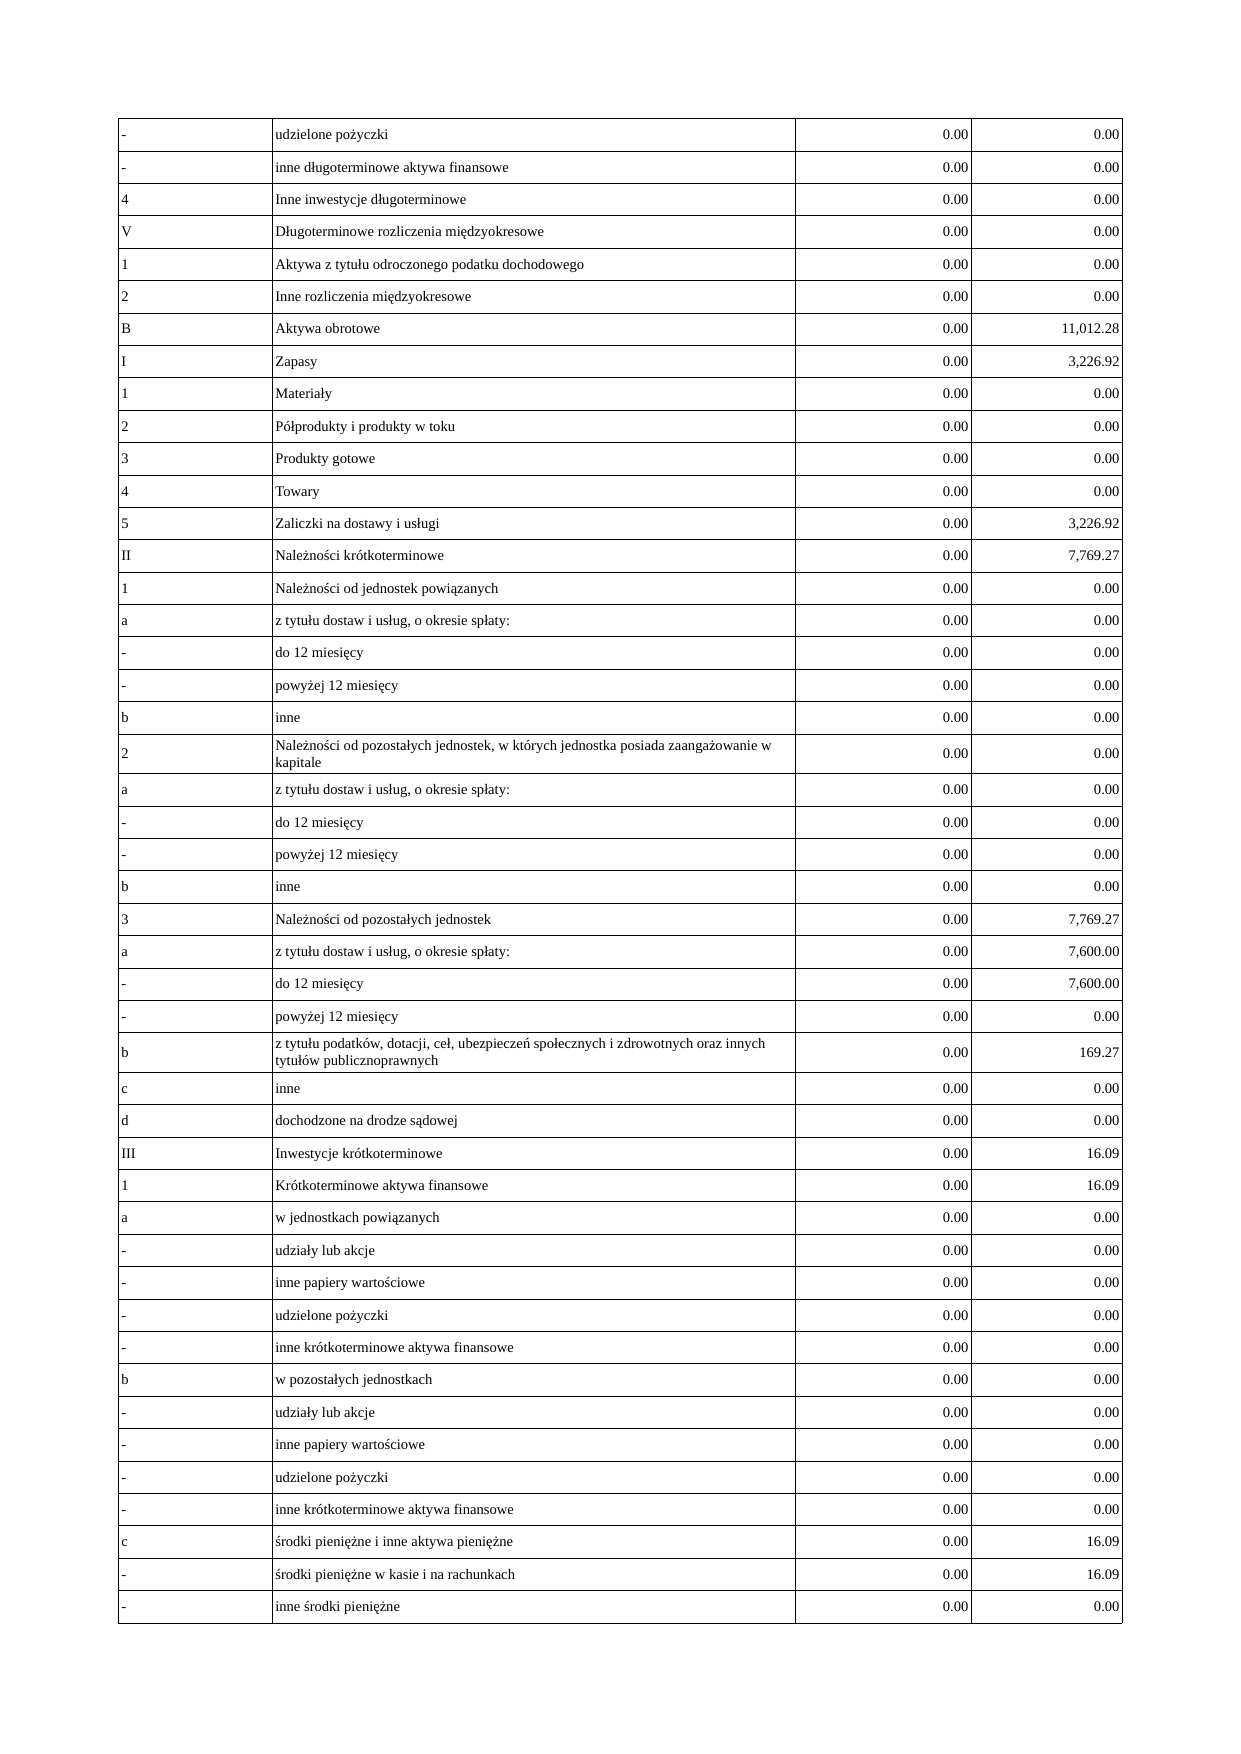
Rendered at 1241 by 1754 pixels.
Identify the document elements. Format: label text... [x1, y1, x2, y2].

table_cell 0,00 [796, 670, 971, 701]
table_cell inne [273, 871, 795, 903]
table_cell 0,00 [972, 152, 1122, 183]
table_cell 0,00 [972, 1300, 1122, 1331]
table_cell Inne inwestycje długoterminowe [273, 184, 795, 215]
table_cell 0,00 [972, 249, 1122, 280]
table_cell 0,00 [796, 411, 971, 442]
table_cell 0,00 [796, 1526, 971, 1558]
table_cell Zaliczki na dostawy i usługi [273, 508, 795, 539]
table_cell 0,00 [796, 1591, 971, 1622]
table_cell 0,00 [972, 443, 1122, 474]
table_cell 2 [119, 735, 272, 773]
table_cell 0,00 [796, 1073, 971, 1104]
table_cell 0,00 [972, 1397, 1122, 1428]
table_cell b [119, 1033, 272, 1072]
table_cell 0,00 [796, 1170, 971, 1201]
table_cell 0,00 [796, 249, 971, 280]
table_cell 0,00 [972, 871, 1122, 903]
table_cell - [119, 1559, 272, 1590]
table_cell Należności od pozostałych jednostek [273, 904, 795, 935]
table_cell 0,00 [796, 1138, 971, 1169]
table_cell 0,00 [972, 1494, 1122, 1525]
table_cell inne [273, 702, 795, 734]
table_cell 4 [119, 184, 272, 215]
table_cell do 12 miesięcy [273, 807, 795, 838]
table_cell - [119, 1235, 272, 1266]
table_cell 0,00 [972, 1591, 1122, 1622]
table_cell Półprodukty i produkty w toku [273, 411, 795, 442]
table_cell Aktywa obrotowe [273, 314, 795, 345]
table_cell 0,00 [972, 216, 1122, 248]
table_cell 0,00 [972, 637, 1122, 669]
table_cell 5 [119, 508, 272, 539]
table_cell w jednostkach powiązanych [273, 1202, 795, 1234]
table_cell 0,00 [972, 605, 1122, 636]
table_cell 0,00 [796, 774, 971, 806]
table_cell 0,00 [796, 216, 971, 248]
table_cell I [119, 346, 272, 377]
table_cell Materiały [273, 378, 795, 410]
table_cell 0,00 [972, 1105, 1122, 1137]
table_cell - [119, 1494, 272, 1525]
table_cell - [119, 637, 272, 669]
table_cell udzielone pożyczki [273, 1300, 795, 1331]
table_cell a [119, 774, 272, 806]
table_cell c [119, 1073, 272, 1104]
table_cell 0,00 [796, 1267, 971, 1298]
table_cell 0,00 [972, 735, 1122, 773]
table_cell B [119, 314, 272, 345]
table_cell 0,00 [796, 702, 971, 734]
table_cell - [119, 152, 272, 183]
table_cell 0,00 [796, 1559, 971, 1590]
table_cell Długoterminowe rozliczenia międzyokresowe [273, 216, 795, 248]
table_cell 3 [119, 443, 272, 474]
table_cell V [119, 216, 272, 248]
table_cell 0,00 [972, 476, 1122, 507]
table_cell 0,00 [796, 904, 971, 935]
table_cell dochodzone na drodze sądowej [273, 1105, 795, 1137]
table_cell 0,00 [796, 1494, 971, 1525]
table_cell 0,00 [796, 969, 971, 1000]
table_cell 7 600,00 [972, 969, 1122, 1000]
table_cell - [119, 807, 272, 838]
table_cell powyżej 12 miesięcy [273, 670, 795, 701]
table_cell 1 [119, 378, 272, 410]
table_cell II [119, 540, 272, 572]
table_cell 11 012,28 [972, 314, 1122, 345]
table_cell b [119, 871, 272, 903]
table_cell 0,00 [796, 1235, 971, 1266]
table_cell 0,00 [796, 476, 971, 507]
table_cell 16,09 [972, 1170, 1122, 1201]
table_cell inne papiery wartościowe [273, 1429, 795, 1461]
table_cell 0,00 [972, 702, 1122, 734]
table_cell - [119, 1462, 272, 1493]
table_cell inne krótkoterminowe aktywa finansowe [273, 1332, 795, 1363]
table_cell 0,00 [796, 119, 971, 151]
table_cell 0,00 [796, 314, 971, 345]
table_cell 0,00 [796, 1332, 971, 1363]
table_cell b [119, 1364, 272, 1396]
table_cell 0,00 [796, 1462, 971, 1493]
table_cell 0,00 [972, 1073, 1122, 1104]
table_cell 0,00 [972, 573, 1122, 604]
table_cell 0,00 [972, 281, 1122, 312]
table_cell z tytułu podatków, dotacji, ceł, ubezpieczeń społecznych i zdrowotnych oraz innych tytułów publicznoprawnych [273, 1033, 795, 1072]
table_cell 0,00 [796, 346, 971, 377]
table_cell do 12 miesięcy [273, 637, 795, 669]
table_cell udziały lub akcje [273, 1235, 795, 1266]
table_cell inne długoterminowe aktywa finansowe [273, 152, 795, 183]
table_cell 0,00 [796, 184, 971, 215]
table_cell 0,00 [972, 1332, 1122, 1363]
table_cell 16,09 [972, 1559, 1122, 1590]
table_cell 0,00 [796, 1105, 971, 1137]
table_cell 0,00 [796, 605, 971, 636]
table_cell 0,00 [972, 1462, 1122, 1493]
table_cell III [119, 1138, 272, 1169]
table_cell 0,00 [796, 281, 971, 312]
table_cell z tytułu dostaw i usług, o okresie spłaty: [273, 605, 795, 636]
table_cell - [119, 1397, 272, 1428]
table_cell 0,00 [796, 1397, 971, 1428]
table_cell do 12 miesięcy [273, 969, 795, 1000]
table_cell 0,00 [796, 573, 971, 604]
table_cell 4 [119, 476, 272, 507]
table_cell inne środki pieniężne [273, 1591, 795, 1622]
table_cell 1 [119, 573, 272, 604]
table_cell 2 [119, 281, 272, 312]
table_cell Krótkoterminowe aktywa finansowe [273, 1170, 795, 1201]
table_cell z tytułu dostaw i usług, o okresie spłaty: [273, 774, 795, 806]
table_cell 0,00 [796, 1300, 971, 1331]
table_cell 0,00 [796, 508, 971, 539]
table_cell - [119, 1591, 272, 1622]
table_cell Inwestycje krótkoterminowe [273, 1138, 795, 1169]
table_cell 0,00 [796, 807, 971, 838]
table_cell 0,00 [972, 1364, 1122, 1396]
table_cell Zapasy [273, 346, 795, 377]
table_cell 3 226,92 [972, 346, 1122, 377]
table_cell - [119, 969, 272, 1000]
table_cell 0,00 [972, 670, 1122, 701]
table_cell udziały lub akcje [273, 1397, 795, 1428]
table_cell 0,00 [796, 839, 971, 870]
table_cell 169,27 [972, 1033, 1122, 1072]
table_cell - [119, 119, 272, 151]
table_cell 0,00 [796, 443, 971, 474]
table_cell Produkty gotowe [273, 443, 795, 474]
table_cell c [119, 1526, 272, 1558]
table_cell udzielone pożyczki [273, 119, 795, 151]
table_cell - [119, 670, 272, 701]
table_cell 0,00 [796, 871, 971, 903]
table_cell powyżej 12 miesięcy [273, 839, 795, 870]
table_cell powyżej 12 miesięcy [273, 1001, 795, 1032]
table_cell 0,00 [796, 1001, 971, 1032]
table_cell 0,00 [972, 411, 1122, 442]
table_cell - [119, 1267, 272, 1298]
table_cell 0,00 [796, 637, 971, 669]
table_cell udzielone pożyczki [273, 1462, 795, 1493]
table_cell 3 226,92 [972, 508, 1122, 539]
table_cell 0,00 [796, 936, 971, 967]
table_cell 0,00 [972, 807, 1122, 838]
table_cell Towary [273, 476, 795, 507]
table_cell Należności od jednostek powiązanych [273, 573, 795, 604]
table_cell 1 [119, 1170, 272, 1201]
table_cell - [119, 839, 272, 870]
table_cell b [119, 702, 272, 734]
table_cell 0,00 [972, 774, 1122, 806]
table_cell - [119, 1332, 272, 1363]
table_cell inne [273, 1073, 795, 1104]
table_cell inne krótkoterminowe aktywa finansowe [273, 1494, 795, 1525]
table_cell 0,00 [972, 1235, 1122, 1266]
table_cell 0,00 [796, 1364, 971, 1396]
table_cell 16,09 [972, 1138, 1122, 1169]
table_cell a [119, 605, 272, 636]
table_cell inne papiery wartościowe [273, 1267, 795, 1298]
table_cell 1 [119, 249, 272, 280]
table_cell 3 [119, 904, 272, 935]
table_cell Należności krótkoterminowe [273, 540, 795, 572]
table_cell 0,00 [972, 119, 1122, 151]
table_cell - [119, 1300, 272, 1331]
table_cell 16,09 [972, 1526, 1122, 1558]
table_cell a [119, 936, 272, 967]
table_cell 0,00 [796, 1033, 971, 1072]
table_cell 2 [119, 411, 272, 442]
table_cell 0,00 [972, 378, 1122, 410]
table_cell - [119, 1429, 272, 1461]
table_cell w pozostałych jednostkach [273, 1364, 795, 1396]
table_cell a [119, 1202, 272, 1234]
table_cell 0,00 [796, 152, 971, 183]
table_cell 7 600,00 [972, 936, 1122, 967]
table_cell z tytułu dostaw i usług, o okresie spłaty: [273, 936, 795, 967]
table_cell d [119, 1105, 272, 1137]
table_cell 0,00 [796, 378, 971, 410]
table_cell 7 769,27 [972, 904, 1122, 935]
table_cell 0,00 [796, 735, 971, 773]
table_cell Aktywa z tytułu odroczonego podatku dochodowego [273, 249, 795, 280]
table_cell 0,00 [796, 1429, 971, 1461]
table_cell 0,00 [972, 1001, 1122, 1032]
table_cell Inne rozliczenia międzyokresowe [273, 281, 795, 312]
table_cell środki pieniężne i inne aktywa pieniężne [273, 1526, 795, 1558]
table_cell 0,00 [972, 184, 1122, 215]
table_cell 7 769,27 [972, 540, 1122, 572]
table_cell 0,00 [972, 1202, 1122, 1234]
table_cell 0,00 [796, 1202, 971, 1234]
table_cell 0,00 [972, 839, 1122, 870]
table_cell - [119, 1001, 272, 1032]
table_cell Należności od pozostałych jednostek, w których jednostka posiada zaangażowanie w kapitale [273, 735, 795, 773]
table_cell 0,00 [972, 1267, 1122, 1298]
table_cell środki pieniężne w kasie i na rachunkach [273, 1559, 795, 1590]
table_cell 0,00 [972, 1429, 1122, 1461]
table_cell 0,00 [796, 540, 971, 572]
